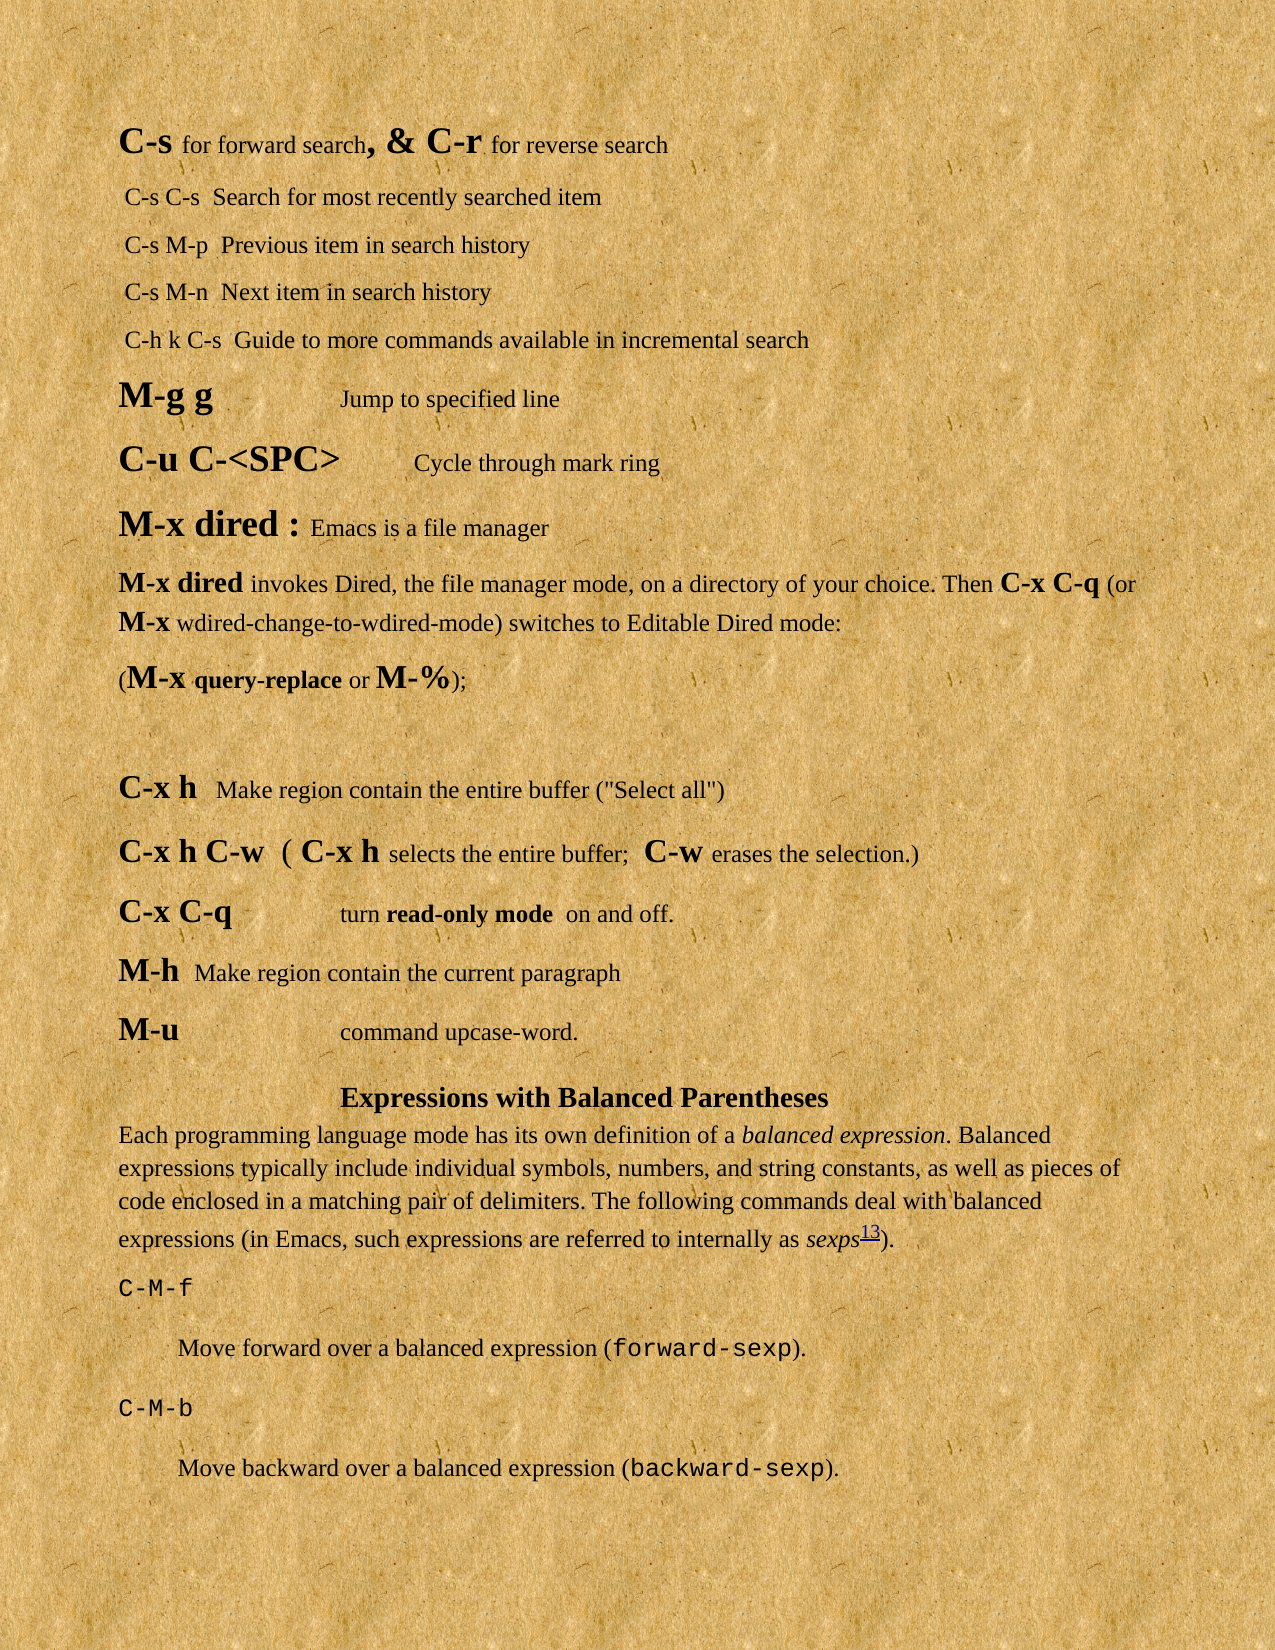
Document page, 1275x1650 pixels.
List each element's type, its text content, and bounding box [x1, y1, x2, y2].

text M-x dired : Emacs is a file manager [118, 501, 1157, 544]
list Move backward over a balanced expression (backward-sexp). [177, 1453, 1157, 1484]
text C-s M-n Next item in search history [118, 277, 1157, 306]
list Move forward over a balanced expression (forward-sexp). [177, 1333, 1157, 1364]
text M-h Make region contain the current paragraph [118, 950, 1157, 988]
subtitle C-M-b [118, 1393, 1157, 1424]
subtitle Expressions with Balanced Parentheses [118, 1080, 1157, 1113]
subtitle C-M-f [118, 1273, 1157, 1303]
text C-x h Make region contain the entire buffer ("Select all") [118, 763, 1157, 806]
text Each programming language mode has its own definition of a balanced expression. Balanced expressions typically include individual symbols, numbers, and string constants, as well as pieces of code enclosed in a matching pair of delimiters. The following commands deal with balanced expressions (in Emacs, such expressions are referred to internally as sexps13). [118, 1120, 1157, 1253]
text M-u command upcase-word. [118, 1009, 1157, 1047]
text C-x h C-w ( C-x h selects the entire buffer; C-w erases the selection.) [118, 827, 1157, 870]
picture [0, 0, 1275, 1650]
text C-s C-s Search for most recently searched item [118, 182, 1157, 211]
text M-x dired invokes Dired, the file manager mode, on a directory of your choice. Then C-x C-q (or M-x wdired-change-to-wdired-mode) switches to Editable Dired mode: [118, 565, 1157, 637]
text C-s M-p Previous item in search history [118, 230, 1157, 259]
text (M-x query-replace or M-%); [118, 657, 1157, 695]
text C-s for forward search, & C-r for reverse search [118, 118, 1157, 161]
text C-u C-<SPC> Cycle through mark ring [118, 437, 1157, 480]
text M-g g Jump to specified line [118, 373, 1157, 416]
text C-x C-q turn read-only mode on and off. [118, 891, 1157, 930]
text C-h k C-s Guide to more commands available in incremental search [118, 325, 1157, 354]
